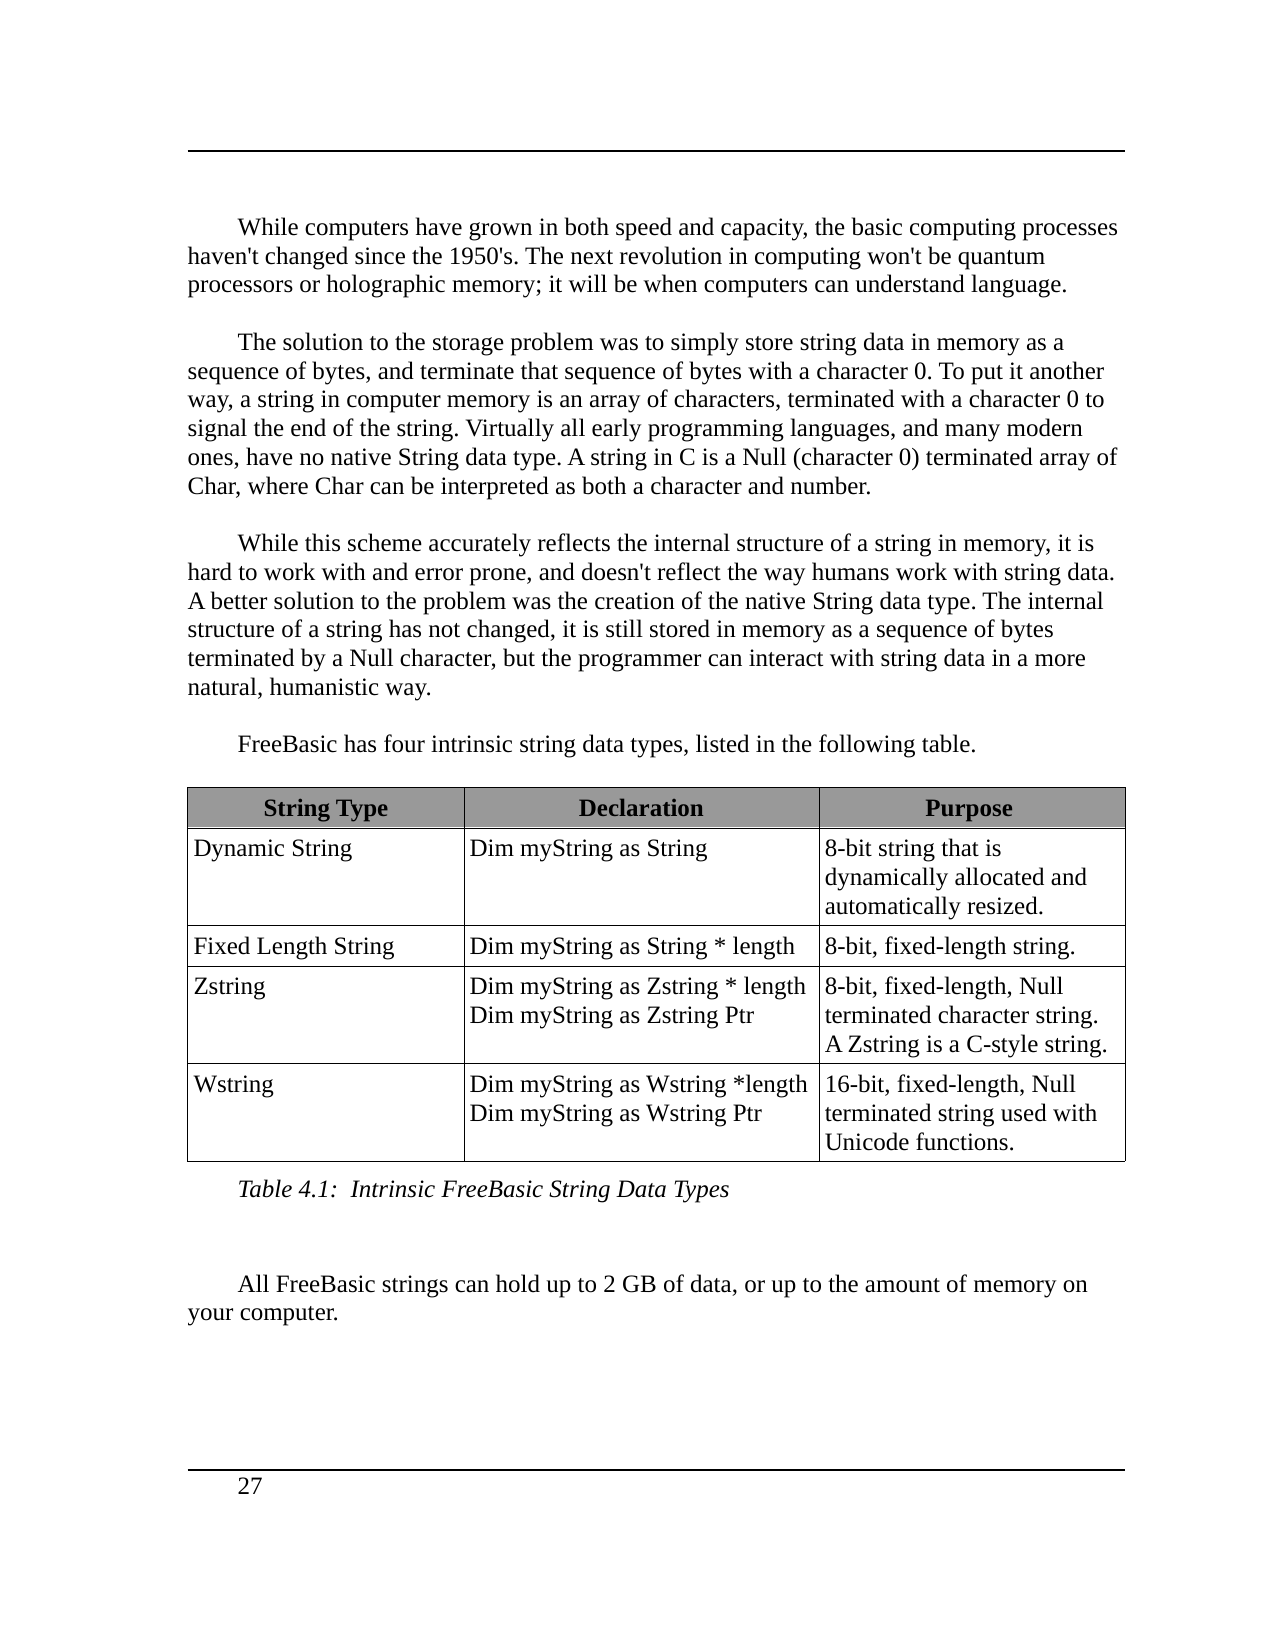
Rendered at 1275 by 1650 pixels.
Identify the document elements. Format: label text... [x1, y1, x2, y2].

table_cell 16-bit, fixed-length, Null terminated string used with Unicode functions. [820, 1064, 1125, 1161]
text The solution to the storage problem was to simply store string data in memory as a sequence of bytes, and terminate that sequence of bytes with a character 0. To put it another way, a string in computer memory is an array of characters, terminated with a character 0 to signal the end of the string. Virtually all early programming languages, and many modern ones, have no native String data type. A string in C is a Null (character 0) terminated array of Char, where Char can be interpreted as both a character and number. [187, 327, 1125, 499]
text While this scheme accurately reflects the internal structure of a string in memory, it is hard to work with and error prone, and doesn't reflect the way humans work with string data. A better solution to the problem was the creation of the native String data type. The internal structure of a string has not changed, it is still stored in memory as a sequence of bytes terminated by a Null character, but the programmer can interact with string data in a more natural, humanistic way. [187, 528, 1125, 701]
text Table 4.1: Intrinsic FreeBasic String Data Types [187, 1174, 1125, 1202]
table_cell Fixed Length String [188, 926, 464, 966]
table_header Declaration [465, 788, 819, 827]
text All FreeBasic strings can hold up to 2 GB of data, or up to the amount of memory on your computer. [187, 1269, 1125, 1326]
table_header String Type [188, 788, 464, 827]
table_cell Dim myString as String [465, 829, 819, 925]
table_cell Dim myString as Wstring *length Dim myString as Wstring Ptr [465, 1064, 819, 1161]
text FreeBasic has four intrinsic string data types, listed in the following table. [187, 729, 1125, 758]
table_header Purpose [820, 788, 1125, 827]
table_cell Dim myString as Zstring * length Dim myString as Zstring Ptr [465, 967, 819, 1063]
table_cell 8-bit, fixed-length, Null terminated character string. A Zstring is a C-style string. [820, 967, 1125, 1063]
table_cell 8-bit, fixed-length string. [820, 926, 1125, 966]
table_cell 8-bit string that is dynamically allocated and automatically resized. [820, 829, 1125, 925]
table_cell Zstring [188, 967, 464, 1063]
table_cell Dynamic String [188, 829, 464, 925]
text While computers have grown in both speed and capacity, the basic computing processes haven't changed since the 1950's. The next revolution in computing won't be quantum processors or holographic memory; it will be when computers can understand language. [187, 212, 1125, 298]
table_cell Wstring [188, 1064, 464, 1161]
table_cell Dim myString as String * length [465, 926, 819, 966]
